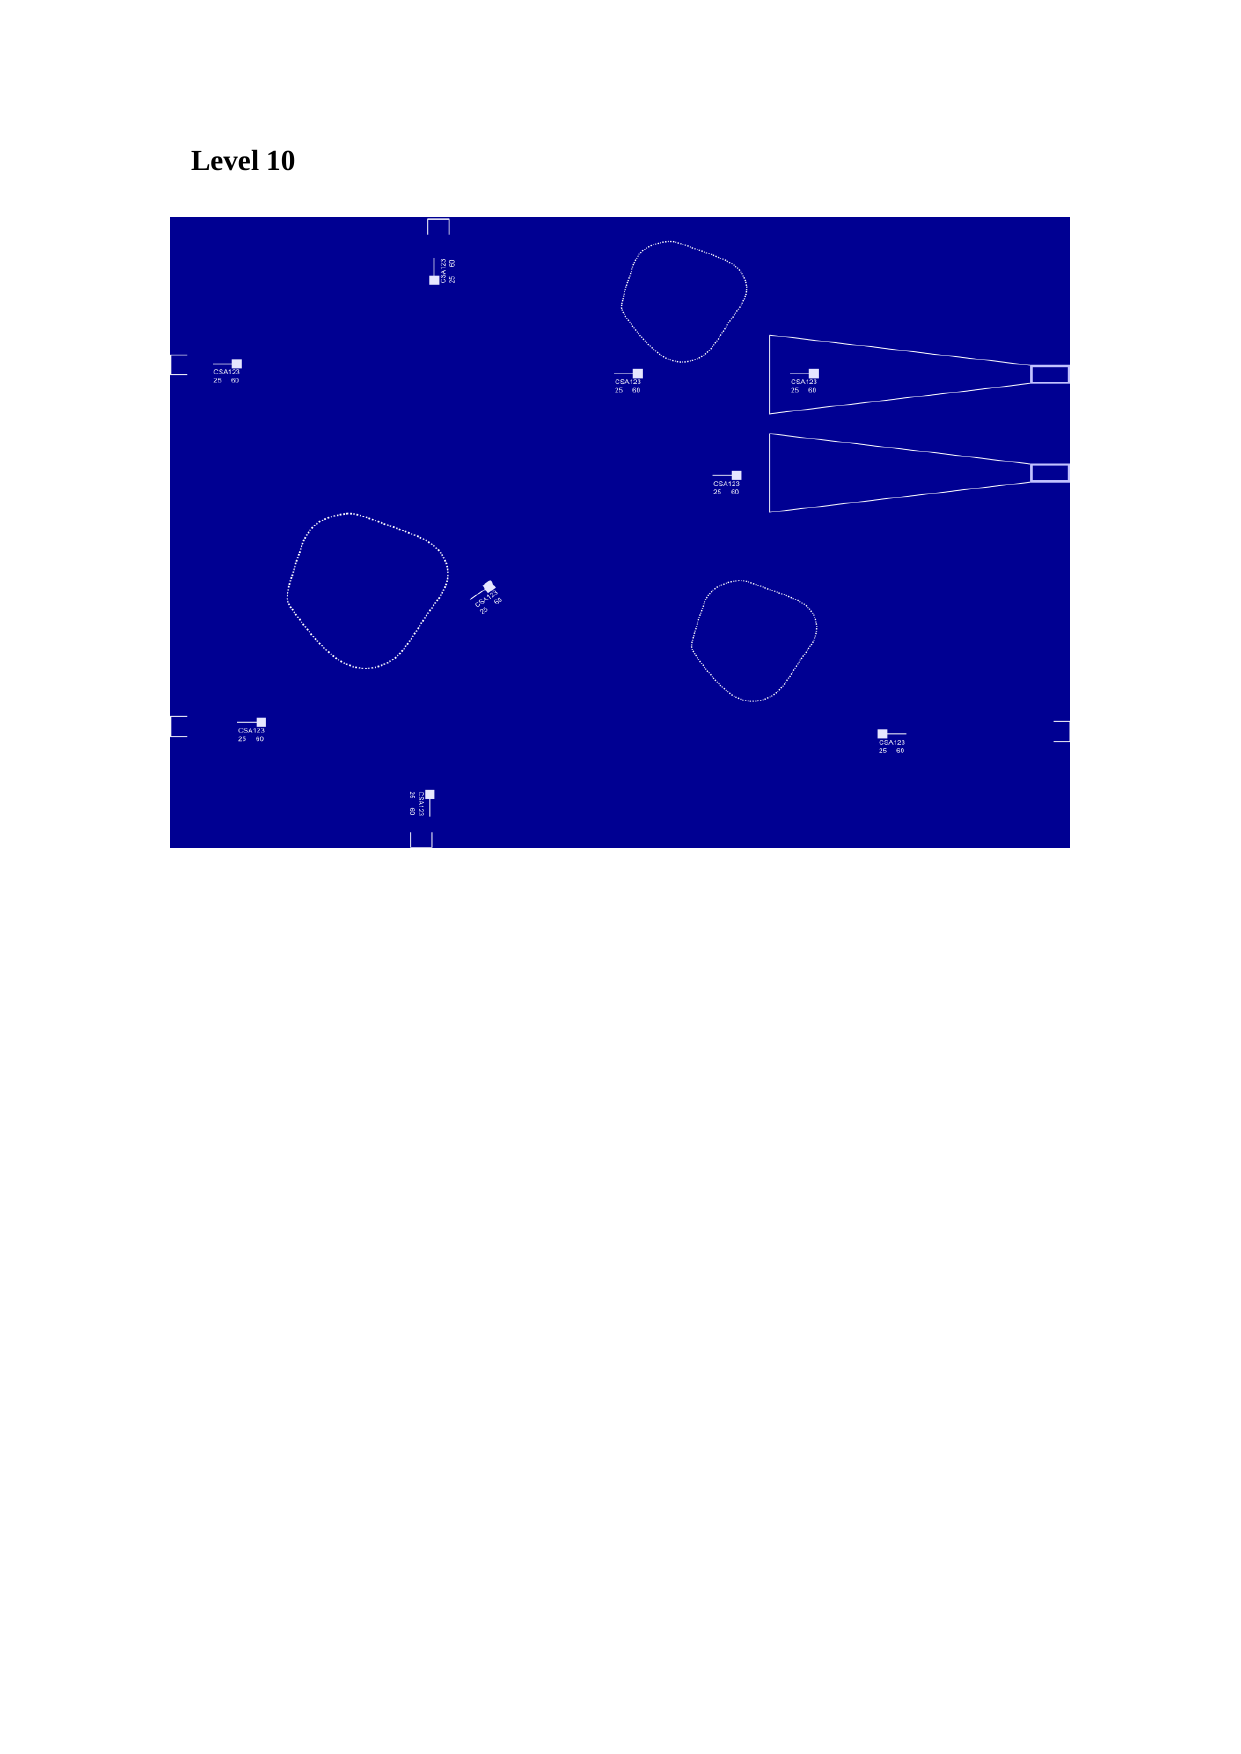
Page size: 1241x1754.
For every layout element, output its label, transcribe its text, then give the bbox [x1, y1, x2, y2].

subtitle Level 10 [191, 143, 1122, 177]
picture [170, 217, 1070, 848]
